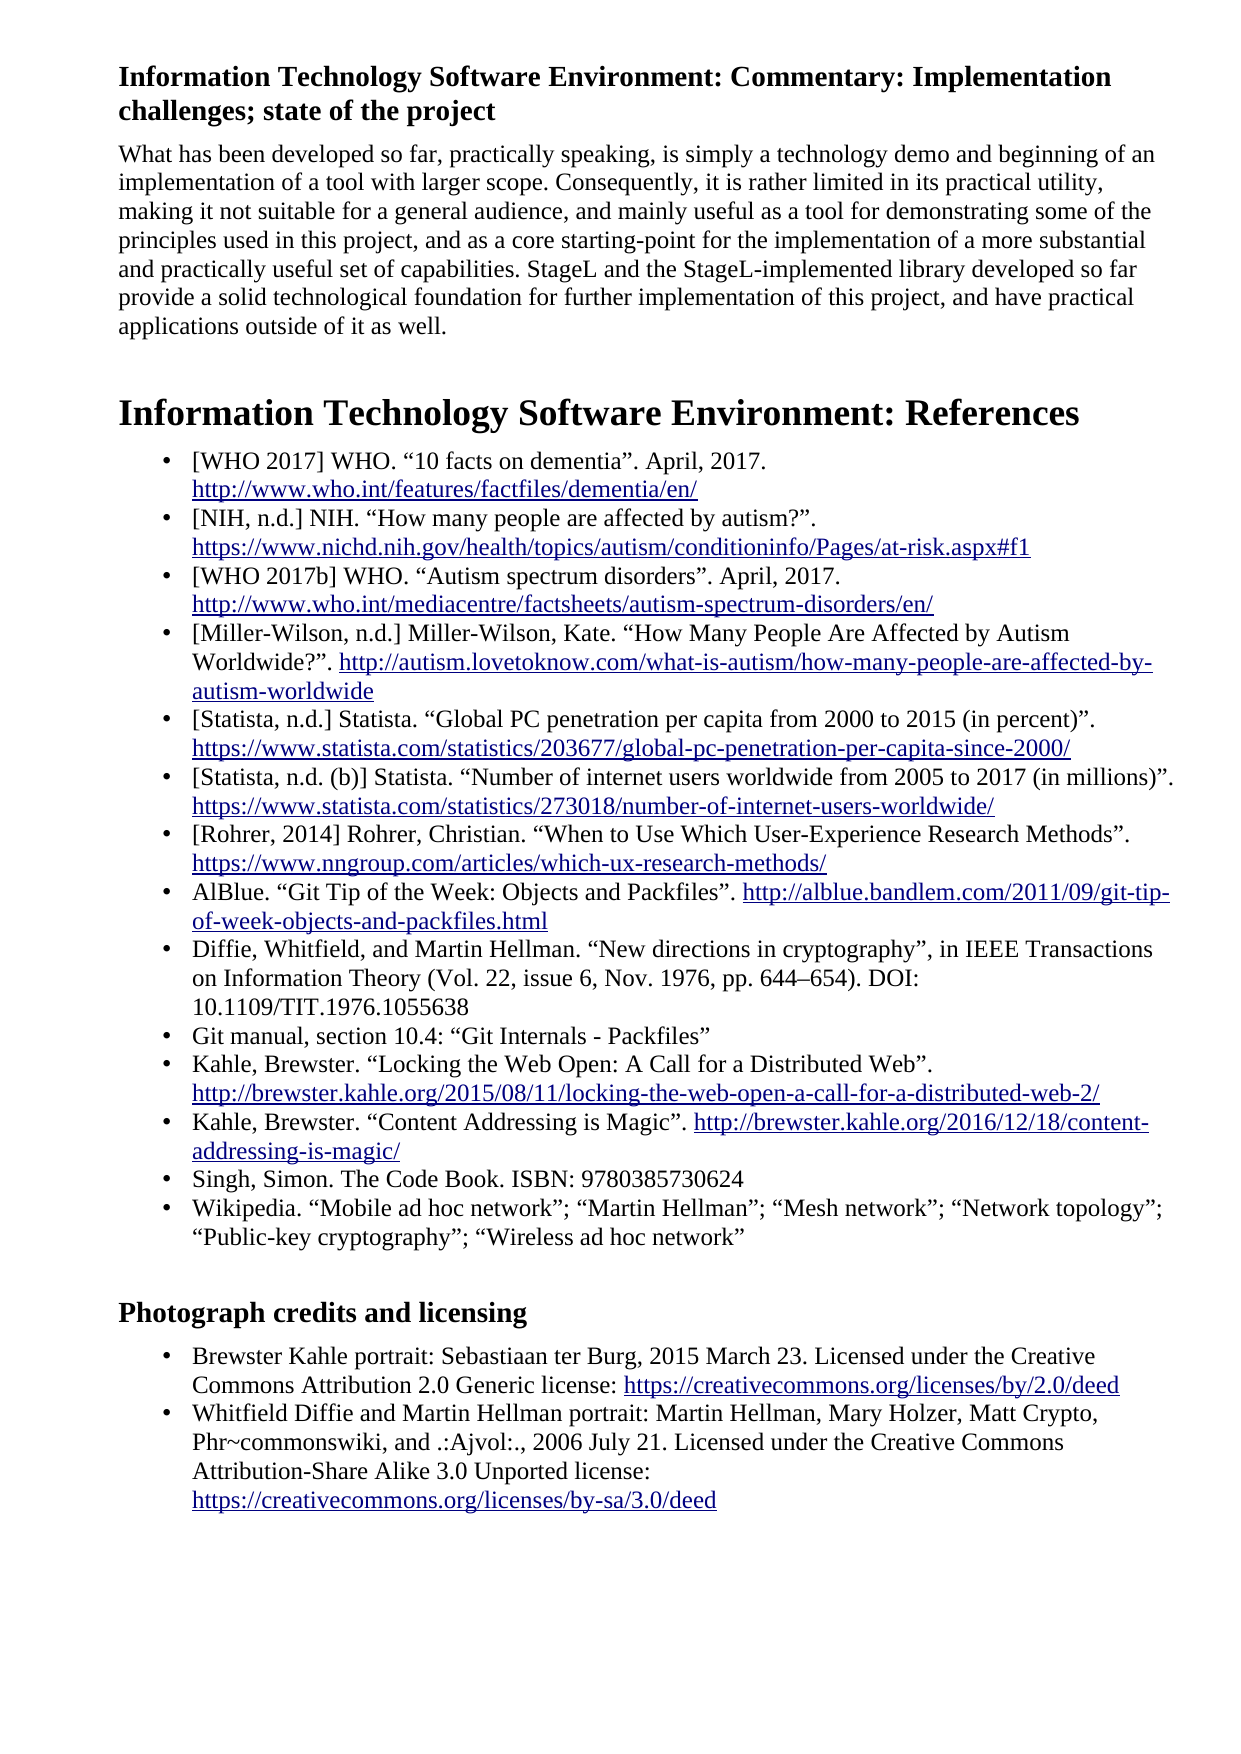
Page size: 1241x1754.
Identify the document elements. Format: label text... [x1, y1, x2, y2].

list AlBlue. “Git Tip of the Week: Objects and Packfiles”. http://alblue.bandlem.com/2011/09/git-tip-of-week-objects-and-packfiles.html [162, 877, 1181, 934]
list [WHO 2017] WHO. “10 facts on dementia”. April, 2017. http://www.who.int/features/factfiles/dementia/en/ [162, 446, 1181, 503]
list [Miller-Wilson, n.d.] Miller-Wilson, Kate. “How Many People Are Affected by Autism Worldwide?”. http://autism.lovetoknow.com/what-is-autism/how-many-people-are-affected-by-autism-worldwide [162, 618, 1181, 704]
subtitle Information Technology Software Environment: Commentary: Implementation challenges; state of the project [118, 59, 1181, 126]
subtitle Information Technology Software Environment: References [118, 390, 1181, 433]
list Wikipedia. “Mobile ad hoc network”; “Martin Hellman”; “Mesh network”; “Network topology”; “Public-key cryptography”; “Wireless ad hoc network” [162, 1193, 1181, 1251]
list Singh, Simon. The Code Book. ISBN: 9780385730624 [162, 1164, 1181, 1193]
list Whitfield Diffie and Martin Hellman portrait: Martin Hellman, Mary Holzer, Matt Crypto, Phr~commonswiki, and .:Ajvol:., 2006 July 21. Licensed under the Creative Commons Attribution-Share Alike 3.0 Unported license: https://creativecommons.org/licenses/by-sa/3.0/deed [162, 1398, 1181, 1513]
list Git manual, section 10.4: “Git Internals - Packfiles” [162, 1021, 1181, 1049]
list Brewster Kahle portrait: Sebastiaan ter Burg, 2015 March 23. Licensed under the Creative Commons Attribution 2.0 Generic license: https://creativecommons.org/licenses/by/2.0/deed [162, 1341, 1181, 1398]
list Kahle, Brewster. “Locking the Web Open: A Call for a Distributed Web”. http://brewster.kahle.org/2015/08/11/locking-the-web-open-a-call-for-a-distributed-web-2/ [162, 1049, 1181, 1107]
list [NIH, n.d.] NIH. “How many people are affected by autism?”. https://www.nichd.nih.gov/health/topics/autism/conditioninfo/Pages/at-risk.aspx#f1 [162, 503, 1181, 561]
text What has been developed so far, practically speaking, is simply a technology demo and beginning of an implementation of a tool with larger scope. Consequently, it is rather limited in its practical utility, making it not suitable for a general audience, and mainly useful as a tool for demonstrating some of the principles used in this project, and as a core starting-point for the implementation of a more substantial and practically useful set of capabilities. StageL and the StageL-implemented library developed so far provide a solid technological foundation for further implementation of this project, and have practical applications outside of it as well. [118, 139, 1181, 340]
list [Statista, n.d. (b)] Statista. “Number of internet users worldwide from 2005 to 2017 (in millions)”. https://www.statista.com/statistics/273018/number-of-internet-users-worldwide/ [162, 762, 1181, 819]
list [WHO 2017b] WHO. “Autism spectrum disorders”. April, 2017. http://www.who.int/mediacentre/factsheets/autism-spectrum-disorders/en/ [162, 561, 1181, 618]
list Diffie, Whitfield, and Martin Hellman. “New directions in cryptography”, in IEEE Transactions on Information Theory (Vol. 22, issue 6, Nov. 1976, pp. 644–654). DOI: 10.1109/TIT.1976.1055638 [162, 934, 1181, 1021]
list [Statista, n.d.] Statista. “Global PC penetration per capita from 2000 to 2015 (in percent)”. https://www.statista.com/statistics/203677/global-pc-penetration-per-capita-since-2000/ [162, 704, 1181, 762]
list Kahle, Brewster. “Content Addressing is Magic”. http://brewster.kahle.org/2016/12/18/content-addressing-is-magic/ [162, 1107, 1181, 1164]
list [Rohrer, 2014] Rohrer, Christian. “When to Use Which User-Experience Research Methods”. https://www.nngroup.com/articles/which-ux-research-methods/ [162, 819, 1181, 877]
subtitle Photograph credits and licensing [118, 1295, 1181, 1328]
